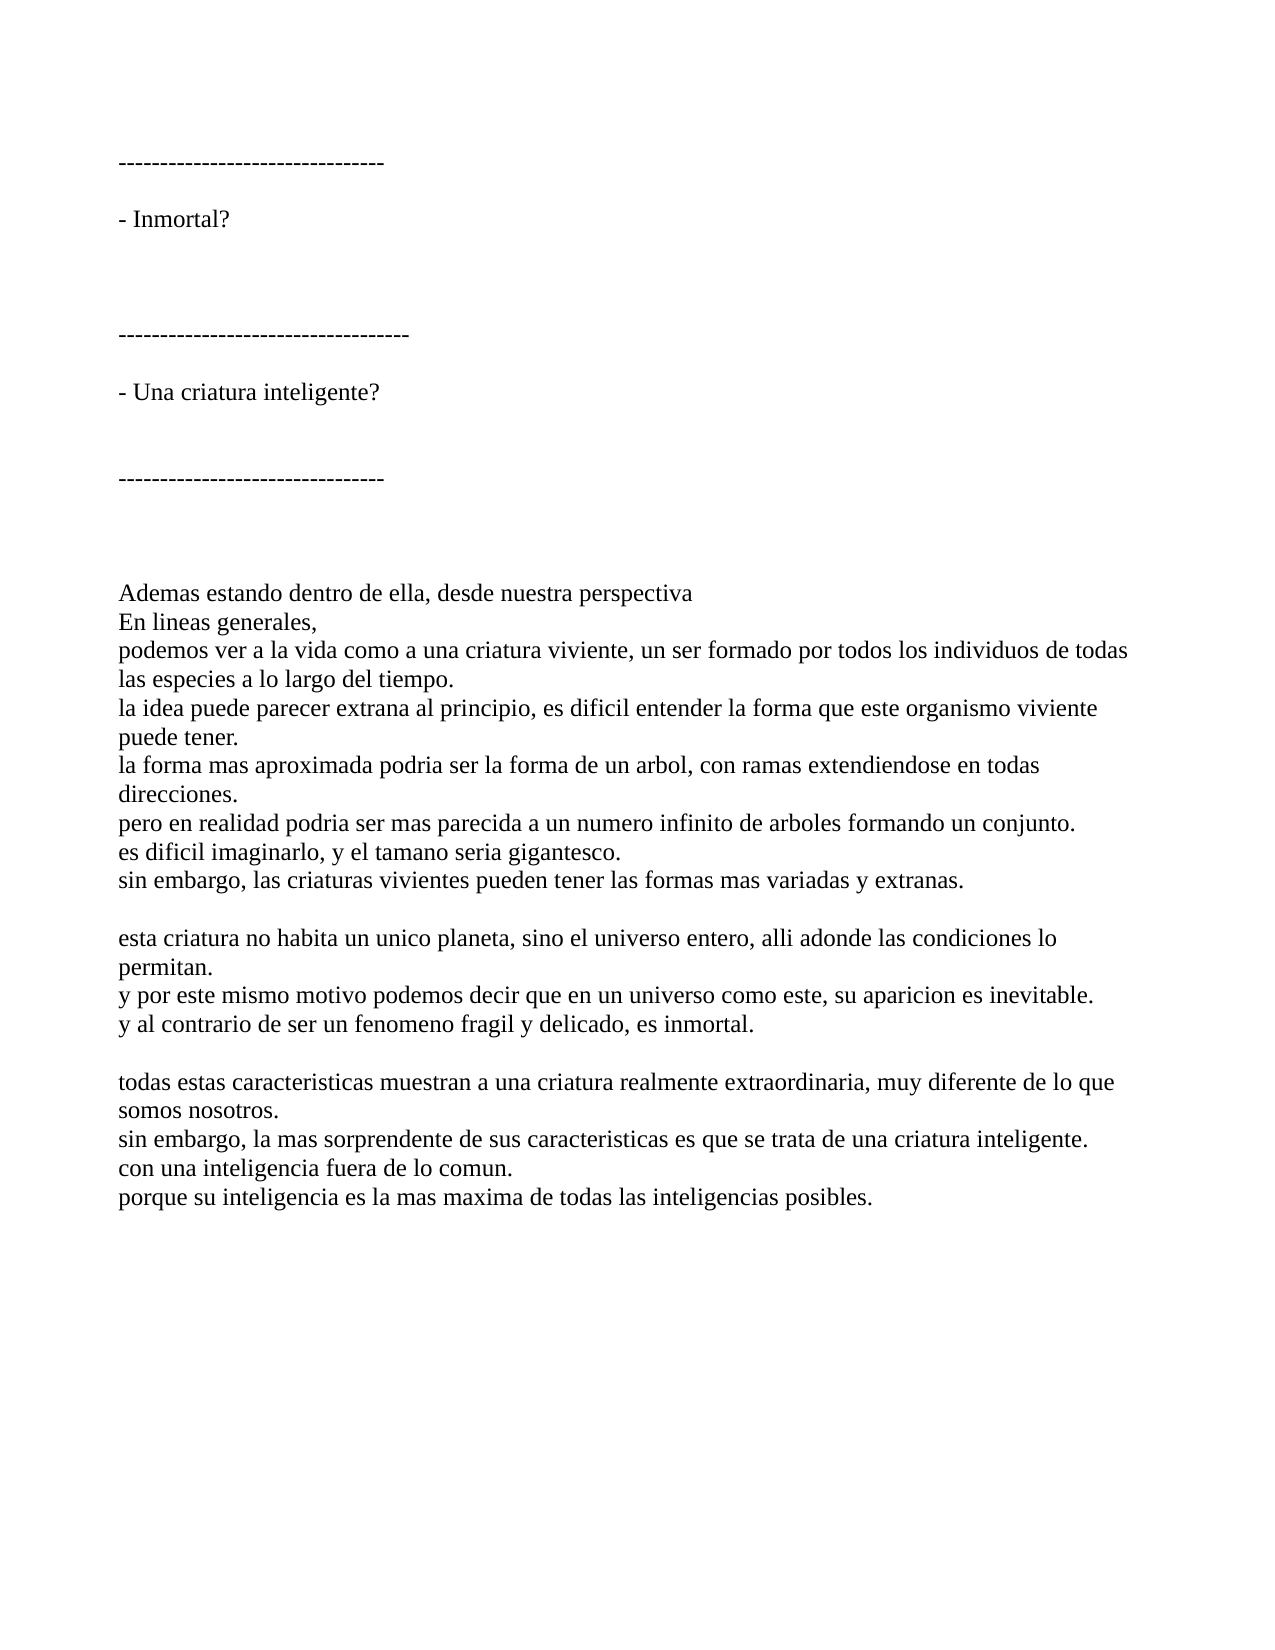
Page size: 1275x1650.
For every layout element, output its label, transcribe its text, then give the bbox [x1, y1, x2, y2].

text todas estas caracteristicas muestran a una criatura realmente extraordinaria, muy diferente de lo que somos nosotros. [118, 1067, 1157, 1124]
text porque su inteligencia es la mas maxima de todas las inteligencias posibles. [118, 1182, 1157, 1211]
text la idea puede parecer extrana al principio, es dificil entender la forma que este organismo viviente puede tener. [118, 693, 1157, 751]
text podemos ver a la vida como a una criatura viviente, un ser formado por todos los individuos de todas las especies a lo largo del tiempo. [118, 636, 1157, 693]
text En lineas generales, [118, 607, 1157, 636]
text sin embargo, la mas sorprendente de sus caracteristicas es que se trata de una criatura inteligente. [118, 1124, 1157, 1153]
text ----------------------------------- [118, 319, 1157, 348]
text esta criatura no habita un unico planeta, sino el universo entero, alli adonde las condiciones lo permitan. [118, 923, 1157, 981]
text la forma mas aproximada podria ser la forma de un arbol, con ramas extendiendose en todas direcciones. [118, 751, 1157, 808]
text -------------------------------- [118, 147, 1157, 176]
text sin embargo, las criaturas vivientes pueden tener las formas mas variadas y extranas. [118, 866, 1157, 894]
text y por este mismo motivo podemos decir que en un universo como este, su aparicion es inevitable. [118, 981, 1157, 1009]
text es dificil imaginarlo, y el tamano seria gigantesco. [118, 837, 1157, 866]
text Ademas estando dentro de ella, desde nuestra perspectiva [118, 578, 1157, 607]
text pero en realidad podria ser mas parecida a un numero infinito de arboles formando un conjunto. [118, 808, 1157, 837]
text - Inmortal? [118, 204, 1157, 233]
text con una inteligencia fuera de lo comun. [118, 1153, 1157, 1182]
text y al contrario de ser un fenomeno fragil y delicado, es inmortal. [118, 1009, 1157, 1038]
text - Una criatura inteligente? [118, 377, 1157, 406]
text -------------------------------- [118, 463, 1157, 492]
